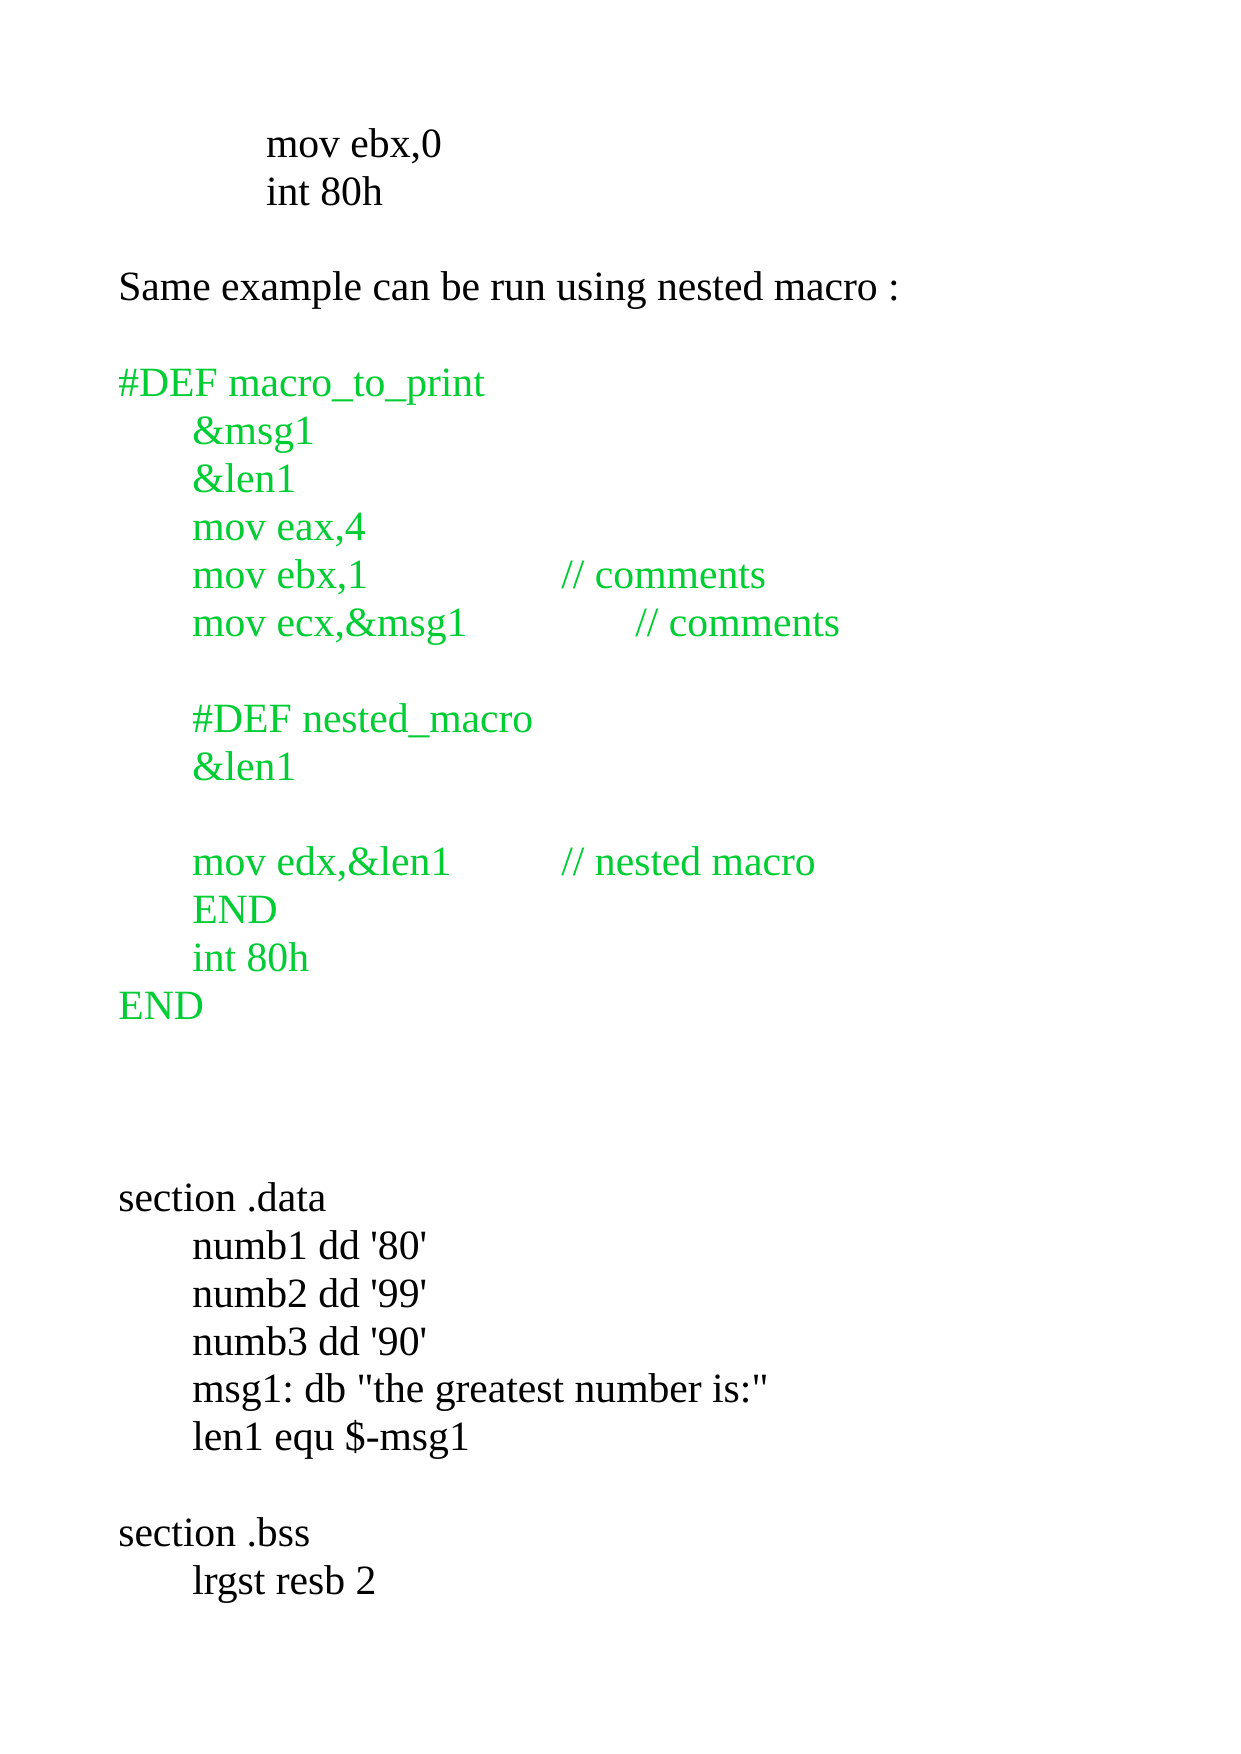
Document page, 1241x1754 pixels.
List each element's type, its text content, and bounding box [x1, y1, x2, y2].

text int 80h [118, 166, 1122, 214]
text int 80h [118, 933, 1122, 981]
text mov eax,4 [118, 501, 1122, 549]
text section .bss [118, 1508, 1122, 1556]
text END [118, 885, 1122, 933]
text section .data [118, 1172, 1122, 1220]
text &len1 [118, 741, 1122, 789]
text #DEF macro_to_print [118, 358, 1122, 406]
text mov ebx,0 [118, 118, 1122, 166]
text len1 equ $-msg1 [118, 1412, 1122, 1460]
text mov ebx,1 // comments [118, 549, 1122, 597]
text mov edx,&len1 // nested macro [118, 837, 1122, 885]
text numb2 dd '99' [118, 1268, 1122, 1316]
text mov ecx,&msg1 // comments [118, 597, 1122, 645]
text msg1: db "the greatest number is:" [118, 1364, 1122, 1412]
text numb3 dd '90' [118, 1316, 1122, 1364]
text numb1 dd '80' [118, 1220, 1122, 1268]
text &len1 [118, 453, 1122, 501]
text Same example can be run using nested macro : [118, 262, 1122, 310]
text END [118, 981, 1122, 1028]
text #DEF nested_macro [118, 693, 1122, 741]
text lrgst resb 2 [118, 1556, 1122, 1603]
text &msg1 [118, 406, 1122, 453]
